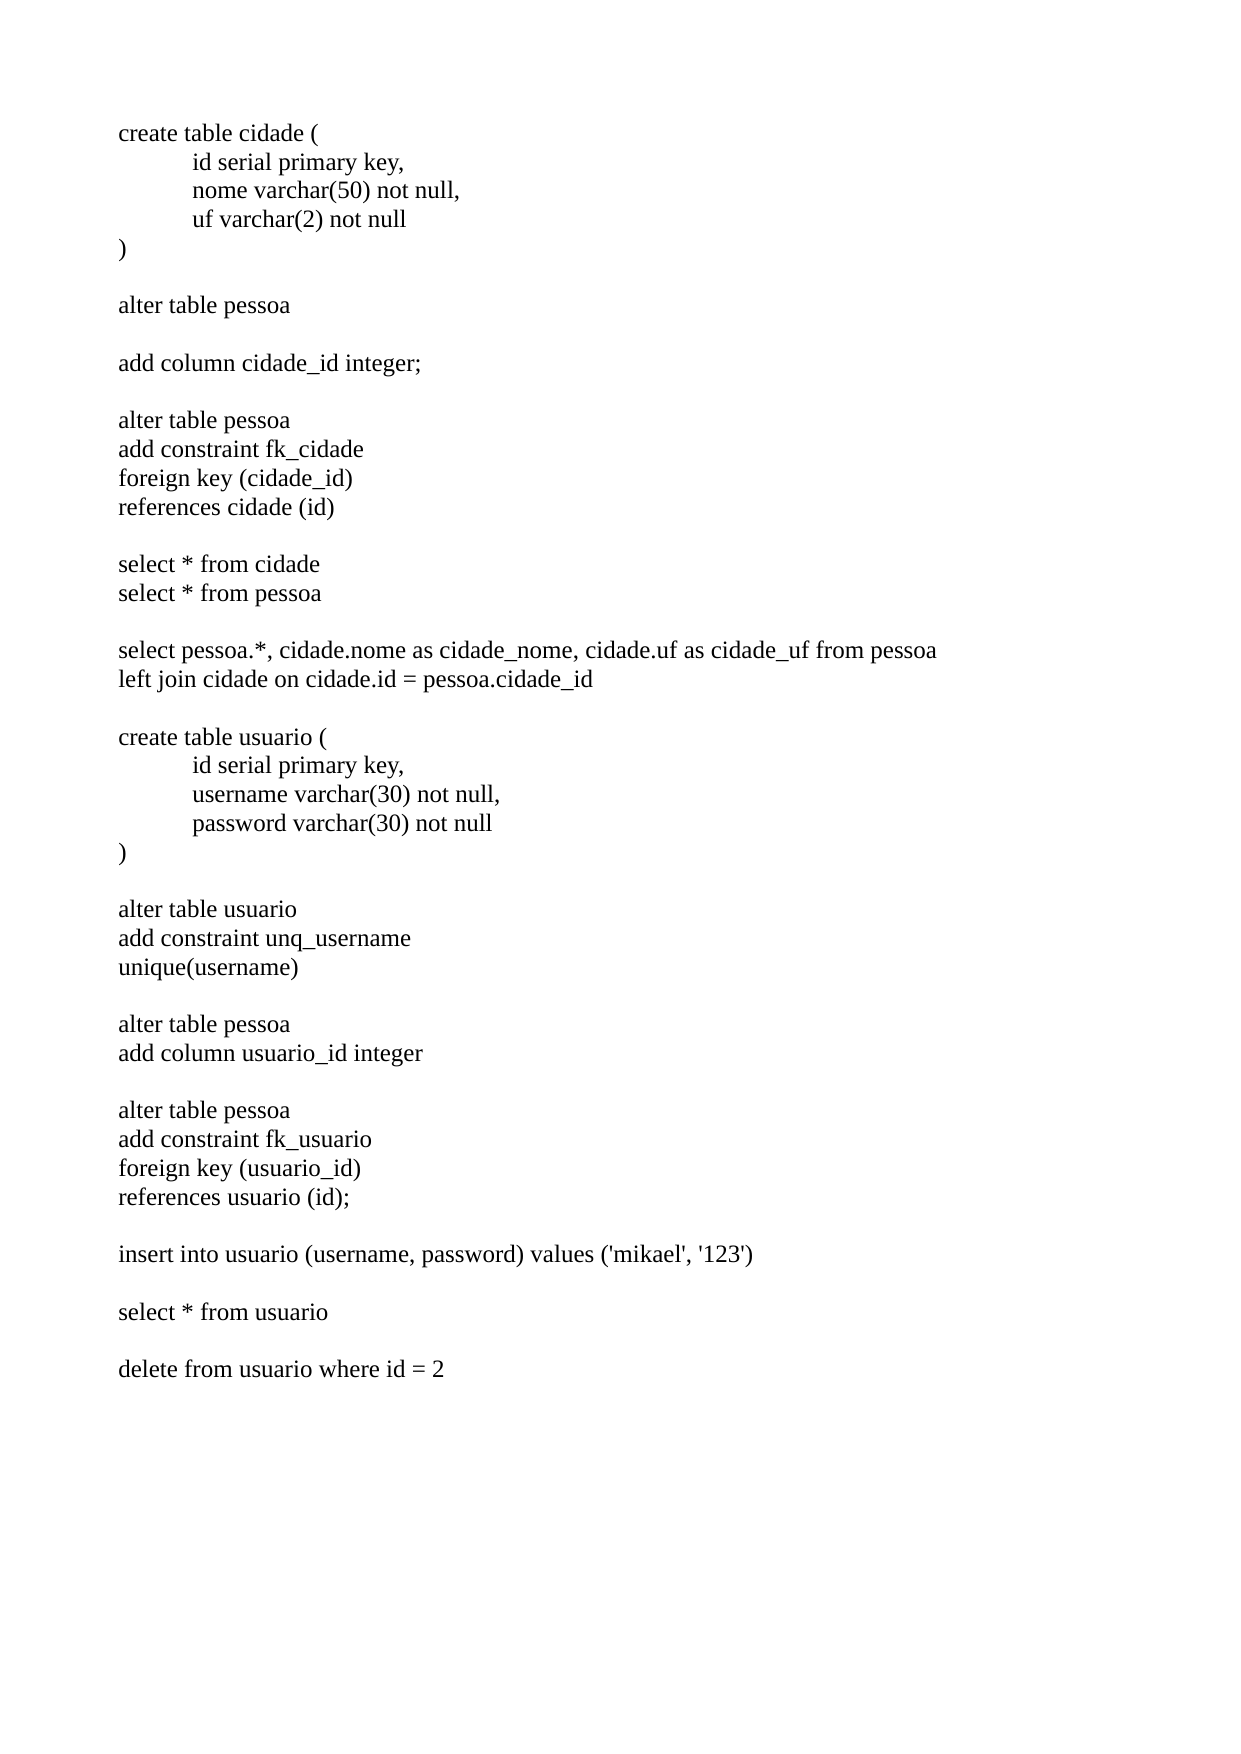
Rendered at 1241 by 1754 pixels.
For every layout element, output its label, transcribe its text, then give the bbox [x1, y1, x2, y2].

text id serial primary key, [118, 147, 1122, 176]
text alter table pessoa [118, 1096, 1122, 1124]
text create table usuario ( [118, 722, 1122, 751]
text select pessoa.*, cidade.nome as cidade_nome, cidade.uf as cidade_uf from pessoa [118, 636, 1122, 664]
text alter table pessoa [118, 1009, 1122, 1038]
text alter table usuario [118, 894, 1122, 923]
text references cidade (id) [118, 492, 1122, 521]
text alter table pessoa [118, 406, 1122, 434]
text uf varchar(2) not null [118, 204, 1122, 233]
text select * from usuario [118, 1297, 1122, 1326]
text delete from usuario where id = 2 [118, 1354, 1122, 1383]
text foreign key (cidade_id) [118, 463, 1122, 492]
text insert into usuario (username, password) values ('mikael', '123') [118, 1239, 1122, 1268]
text add constraint fk_cidade [118, 434, 1122, 463]
text select * from cidade [118, 549, 1122, 578]
text nome varchar(50) not null, [118, 176, 1122, 204]
text ) [118, 233, 1122, 262]
text id serial primary key, [118, 751, 1122, 779]
text add column usuario_id integer [118, 1038, 1122, 1067]
text add constraint unq_username [118, 923, 1122, 952]
text foreign key (usuario_id) [118, 1153, 1122, 1182]
text unique(username) [118, 952, 1122, 981]
text username varchar(30) not null, [118, 779, 1122, 808]
text alter table pessoa [118, 291, 1122, 319]
text select * from pessoa [118, 578, 1122, 607]
text ) [118, 837, 1122, 866]
text left join cidade on cidade.id = pessoa.cidade_id [118, 664, 1122, 693]
text references usuario (id); [118, 1182, 1122, 1211]
text add constraint fk_usuario [118, 1124, 1122, 1153]
text add column cidade_id integer; [118, 348, 1122, 377]
text password varchar(30) not null [118, 808, 1122, 837]
text create table cidade ( [118, 118, 1122, 147]
